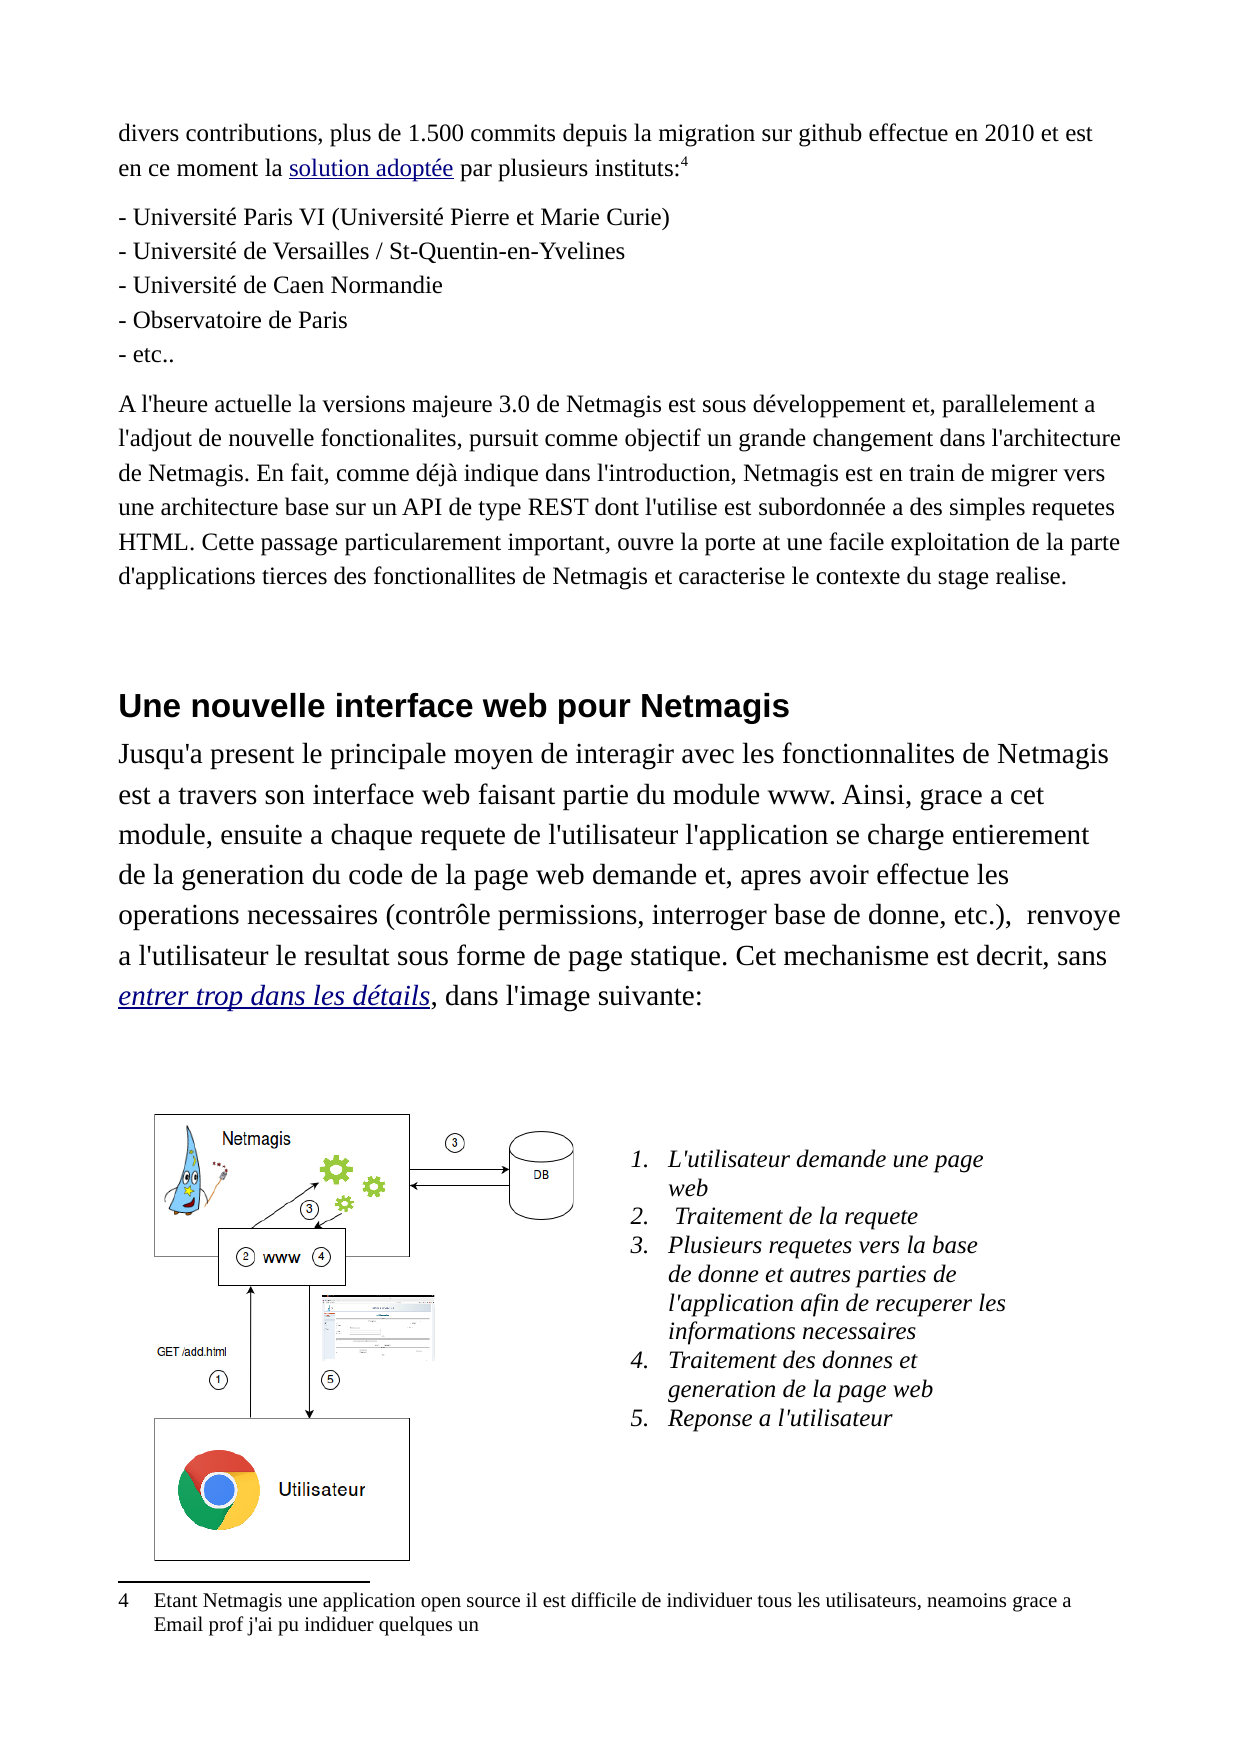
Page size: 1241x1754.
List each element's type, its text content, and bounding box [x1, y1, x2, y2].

list Plusieurs requetes vers la base de donne et autres parties de l'application afin de recuperer les informations necessaires [630, 1230, 1009, 1345]
subtitle Une nouvelle interface web pour Netmagis [118, 686, 1122, 724]
text - Université Paris VI (Université Pierre et Marie Curie) - Université de Versailles / St-Quentin-en-Yvelines - Université de Caen Normandie - Observatoire de Paris - etc.. [118, 202, 1122, 368]
list L'utilisateur demande une page web [630, 1144, 1009, 1201]
text Jusqu'a present le principale moyen de interagir avec les fonctionnalites de Netmagis est a travers son interface web faisant partie du module www. Ainsi, grace a cet module, ensuite a chaque requete de l'utilisateur l'application se charge entierement de la generation du code de la page web demande et, apres avoir effectue les operations necessaires (contrôle permissions, interroger base de donne, etc.), renvoye a l'utilisateur le resultat sous forme de page statique. Cet mechanisme est decrit, sans entrer trop dans les détails, dans l'image suivante: [118, 737, 1122, 1011]
text Etant Netmagis une application open source il est difficile de individuer tous les utilisateurs, neamoins grace a Email prof j'ai pu indiduer quelques un [118, 1588, 1122, 1636]
text A l'heure actuelle la versions majeure 3.0 de Netmagis est sous développement et, parallelement a l'adjout de nouvelle fonctionalites, pursuit comme objectif un grande changement dans l'architecture de Netmagis. En fait, comme déjà indique dans l'introduction, Netmagis est en train de migrer vers une architecture base sur un API de type REST dont l'utilise est subordonnée a des simples requetes HTML. Cette passage particularement important, ouvre la porte at une facile exploitation de la parte d'applications tierces des fonctionallites de Netmagis et caracterise le contexte du stage realise. [118, 389, 1122, 590]
list Reponse a l'utilisateur [630, 1403, 1009, 1431]
list Traitement de la requete [630, 1201, 1009, 1230]
list Traitement des donnes et generation de la page web [630, 1345, 1009, 1403]
text divers contributions, plus de 1.500 commits depuis la migration sur github effectue en 2010 et est en ce moment la solution adoptée par plusieurs instituts: [118, 118, 1122, 181]
